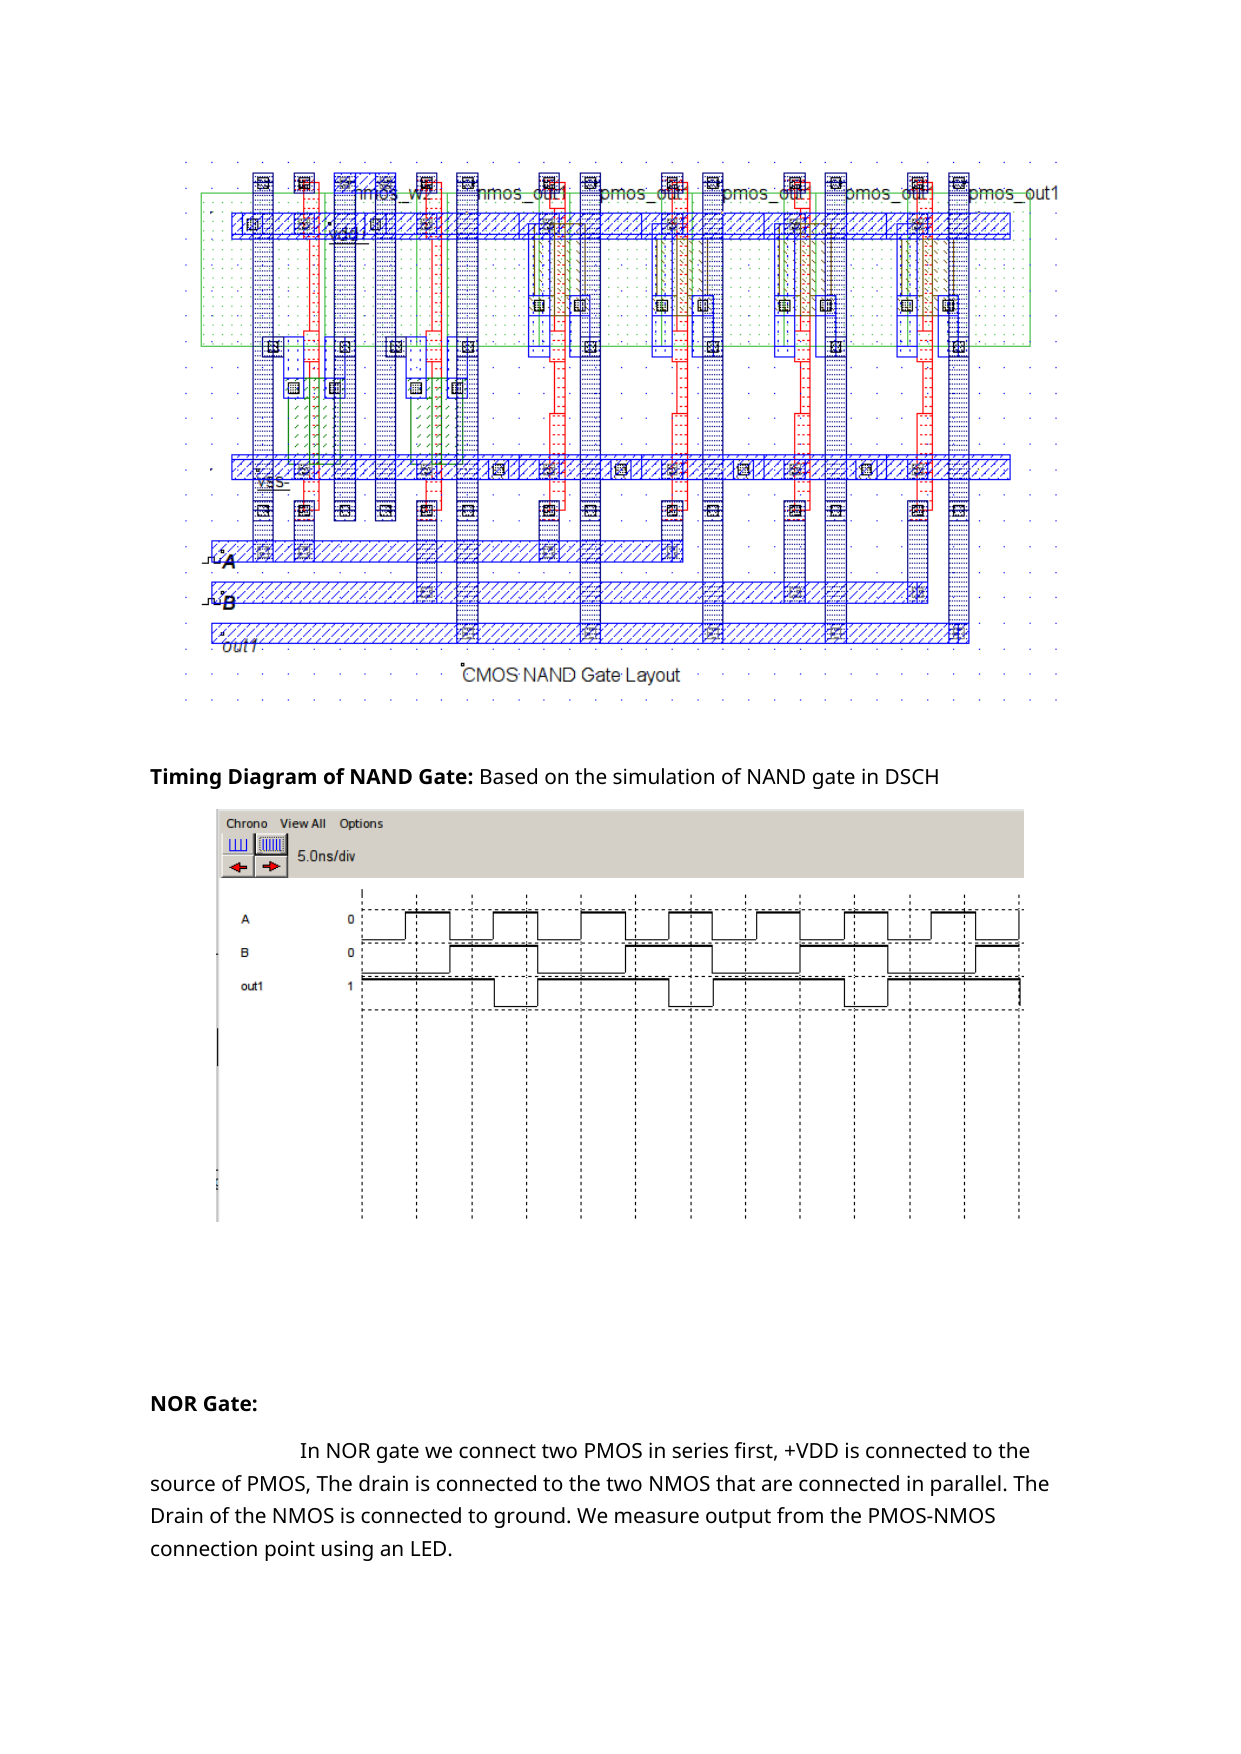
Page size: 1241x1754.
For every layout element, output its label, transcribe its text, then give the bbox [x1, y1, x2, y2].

picture [169, 150, 1072, 703]
picture [216, 809, 1024, 1222]
text Timing Diagram of NAND Gate: Based on the simulation of NAND gate in DSCH [150, 762, 1090, 790]
text In NOR gate we connect two PMOS in series first, +VDD is connected to the source of PMOS, The drain is connected to the two NMOS that are connected in parallel. The Drain of the NMOS is connected to ground. We measure output from the PMOS-NMOS connection point using an LED. [150, 1436, 1090, 1563]
text NOR Gate: [150, 1389, 1090, 1417]
